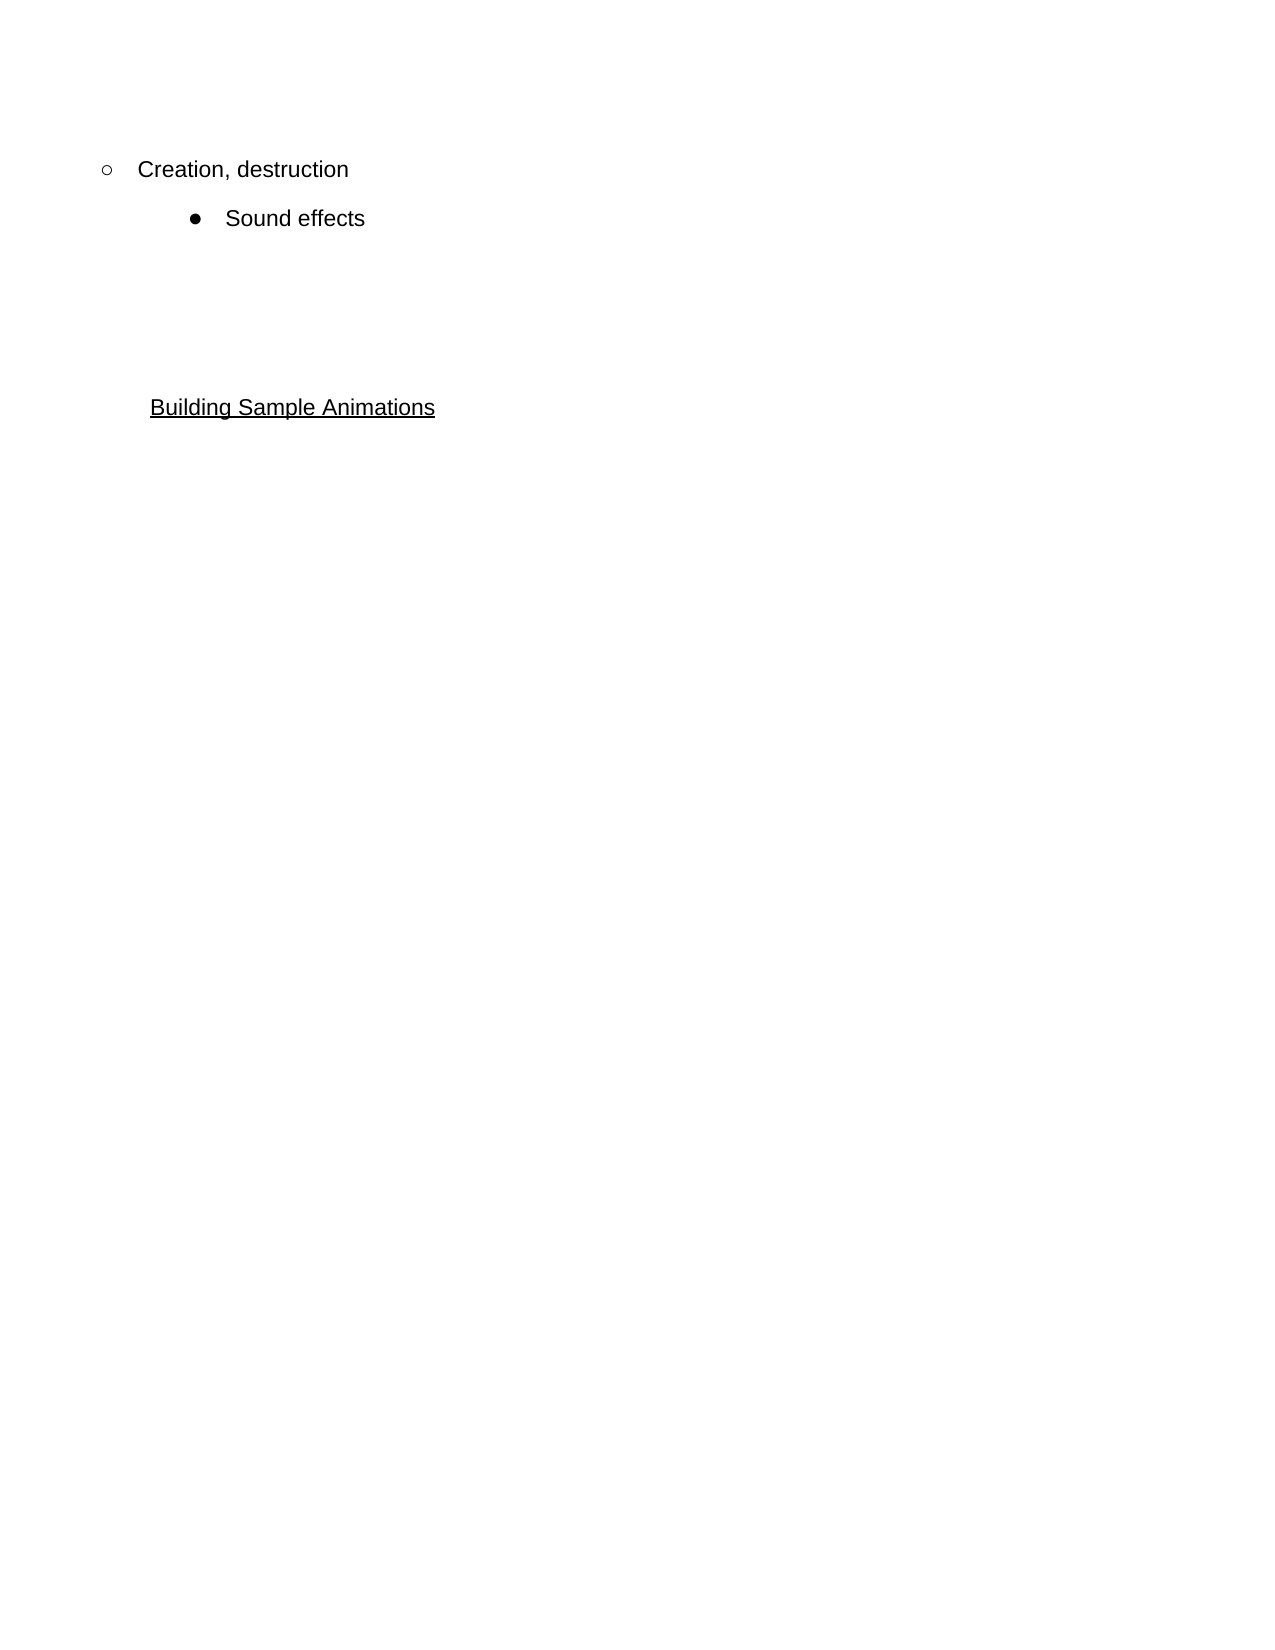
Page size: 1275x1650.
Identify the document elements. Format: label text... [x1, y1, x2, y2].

list Sound effects [188, 203, 1275, 232]
list Creation, destruction [100, 156, 1275, 183]
text Building Sample Animations [150, 393, 1275, 420]
